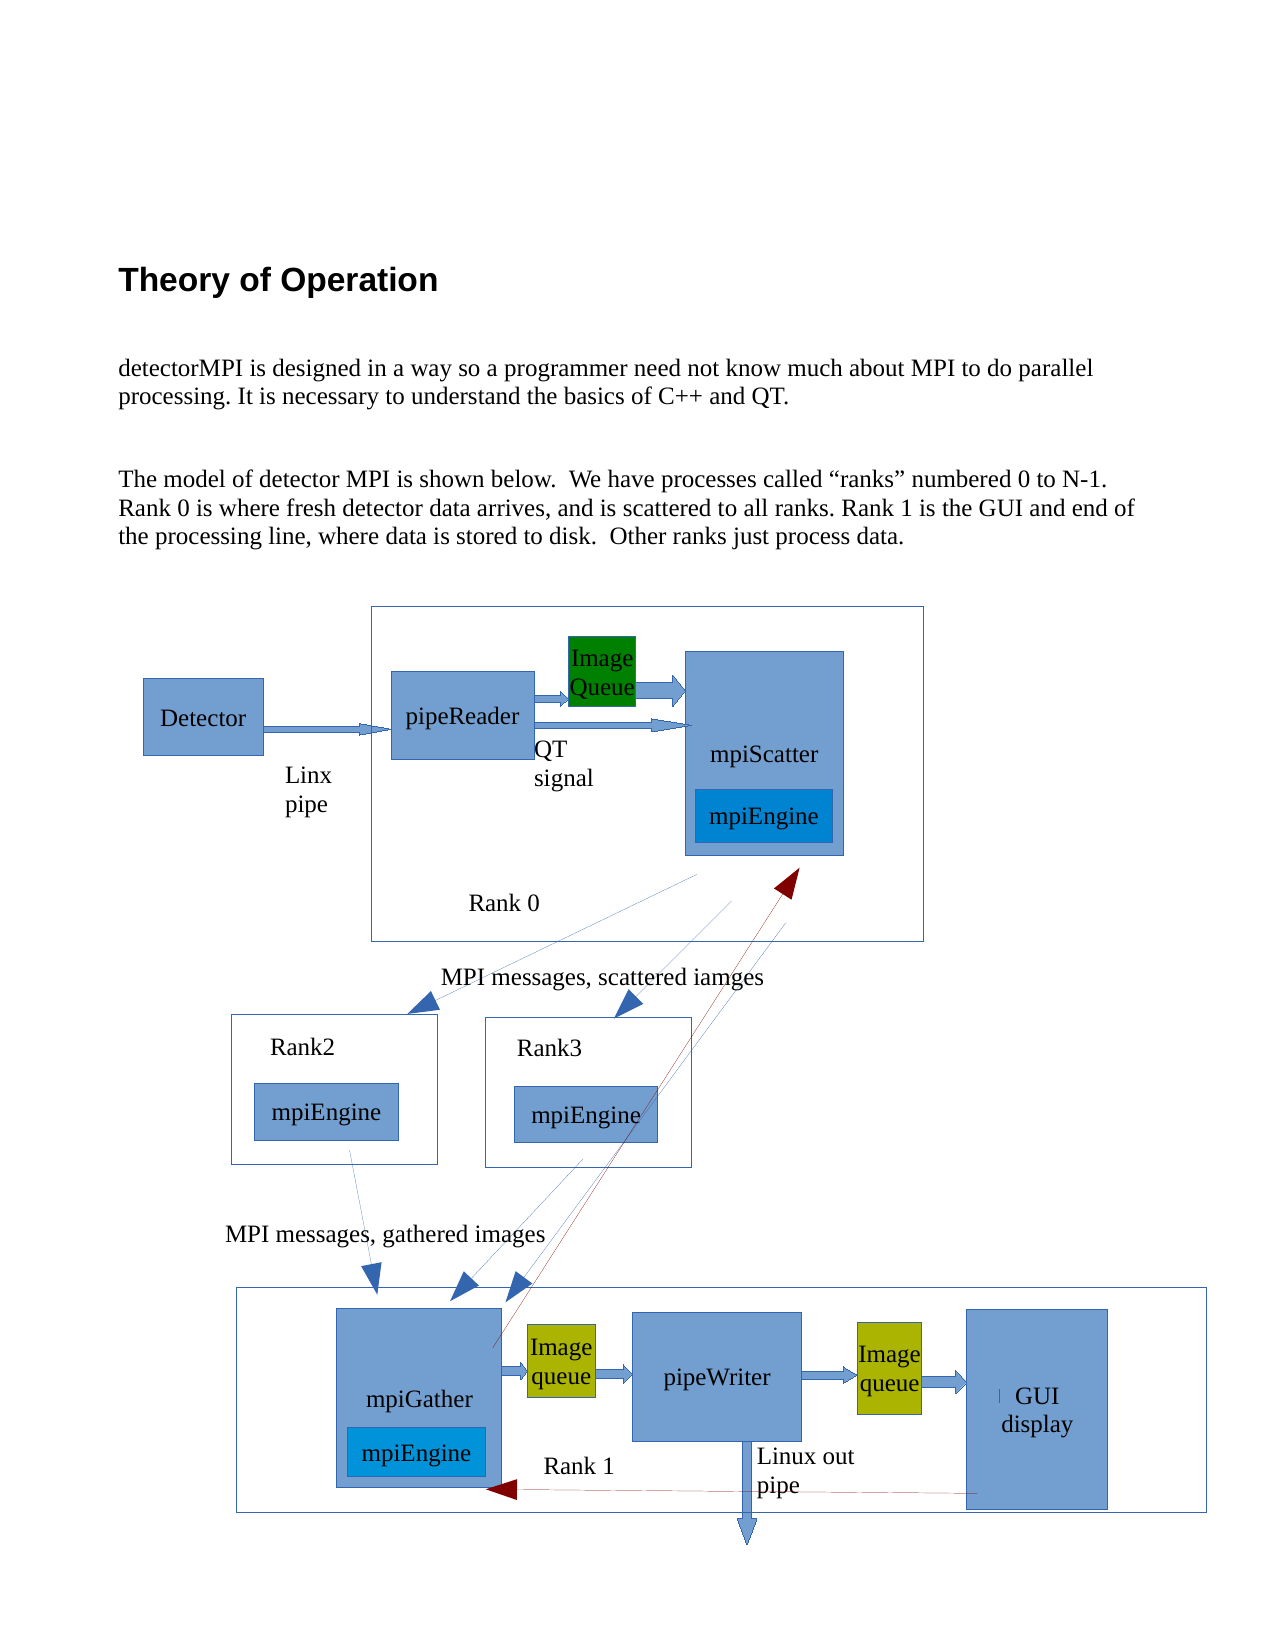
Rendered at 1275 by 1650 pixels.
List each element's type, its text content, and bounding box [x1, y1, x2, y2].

text The model of detector MPI is shown below. We have processes called “ranks” numbered 0 to N-1. Rank 0 is where fresh detector data arrives, and is scattered to all ranks. Rank 1 is the GUI and end of the processing line, where data is stored to disk. Other ranks just process data. [118, 464, 1157, 550]
subtitle Theory of Operation [118, 260, 1157, 299]
text detectorMPI is designed in a way so a programmer need not know much about MPI to do parallel processing. It is necessary to understand the basics of C++ and QT. [118, 353, 1157, 410]
